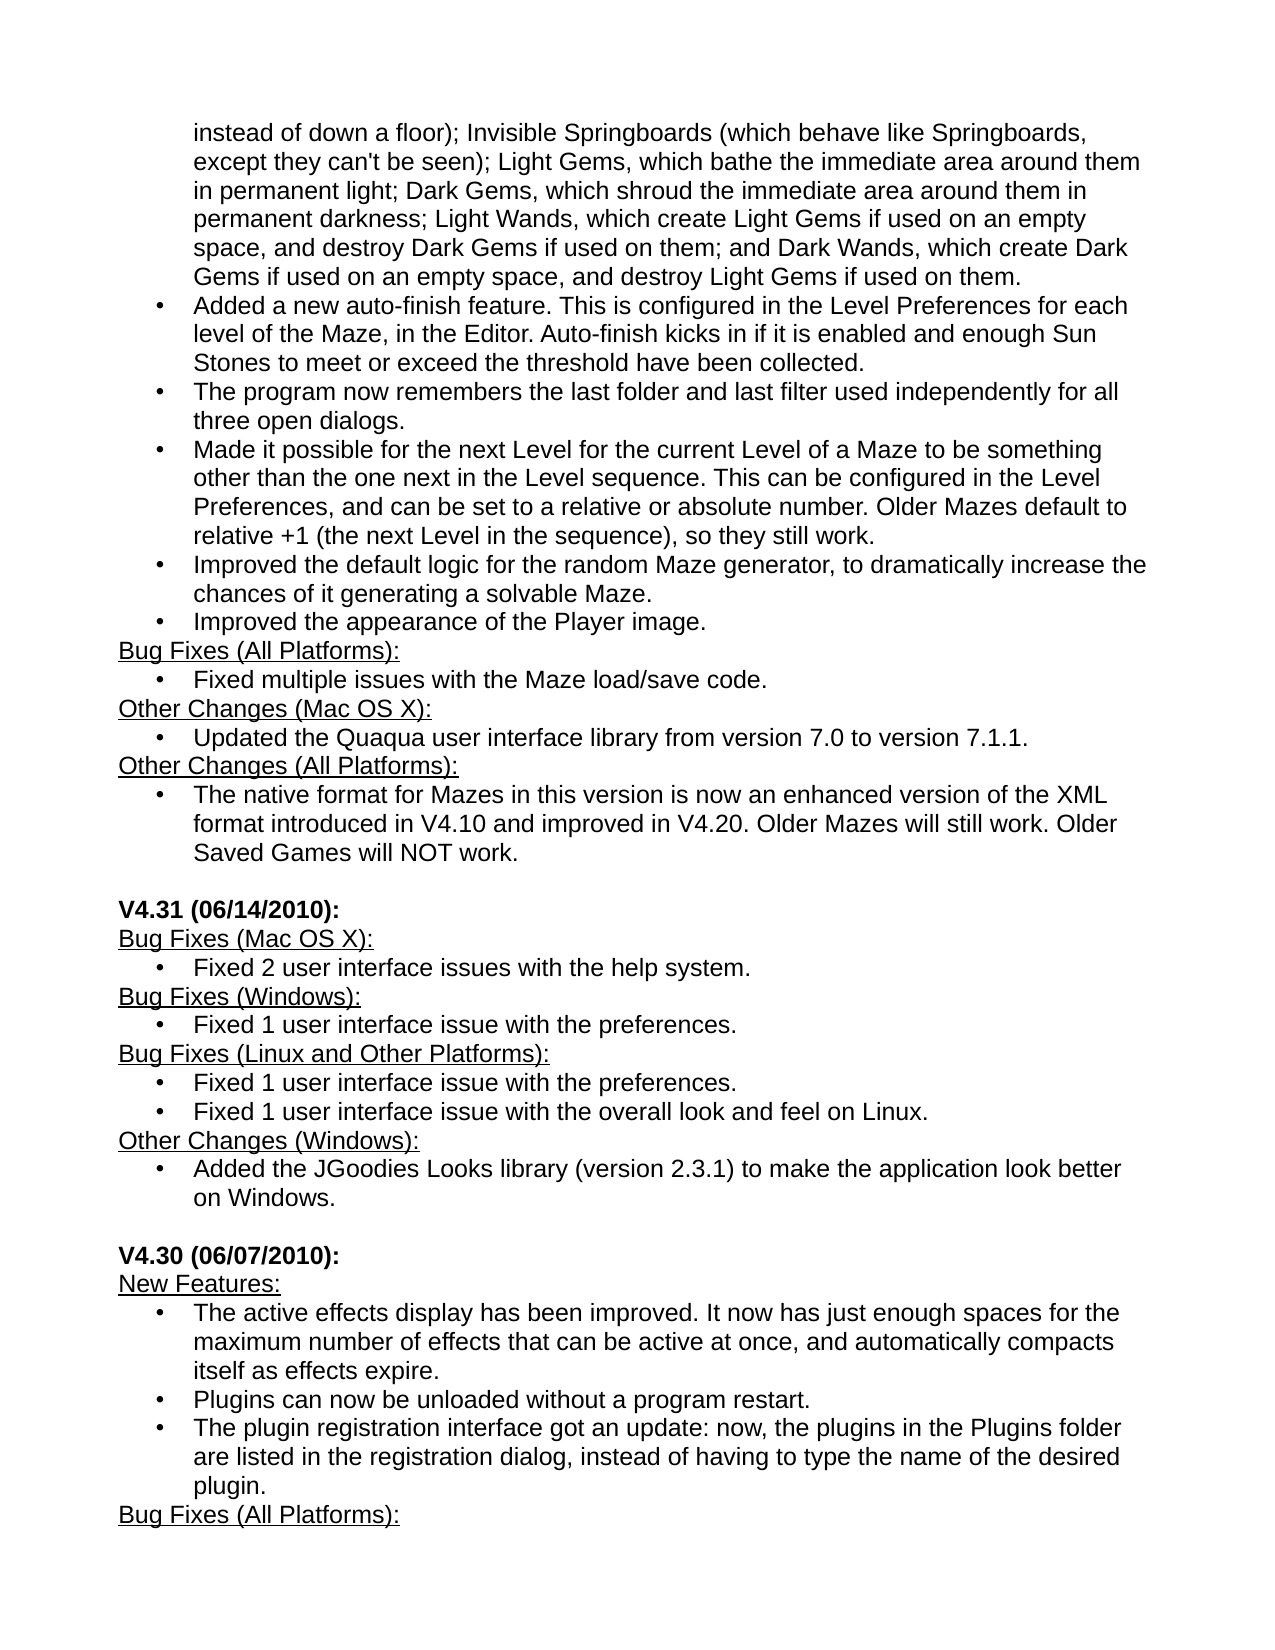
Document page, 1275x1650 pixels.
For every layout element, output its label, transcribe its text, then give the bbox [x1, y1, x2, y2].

list The native format for Mazes in this version is now an enhanced version of the XML format introduced in V4.10 and improved in V4.20. Older Mazes will still work. Older Saved Games will NOT work. [156, 780, 1157, 866]
text Other Changes (Mac OS X): [118, 694, 1157, 722]
text Bug Fixes (Windows): [118, 982, 1157, 1010]
list Plugins can now be unloaded without a program restart. [156, 1384, 1157, 1413]
text Other Changes (All Platforms): [118, 751, 1157, 780]
text Bug Fixes (All Platforms): [118, 1500, 1157, 1528]
list Added a new auto-finish feature. This is configured in the Level Preferences for each level of the Maze, in the Editor. Auto-finish kicks in if it is enabled and enough Sun Stones to meet or exceed the threshold have been collected. [156, 291, 1157, 377]
list Made it possible for the next Level for the current Level of a Maze to be something other than the one next in the Level sequence. This can be configured in the Level Preferences, and can be set to a relative or absolute number. Older Mazes default to relative +1 (the next Level in the sequence), so they still work. [156, 434, 1157, 550]
list Fixed 1 user interface issue with the overall look and feel on Linux. [156, 1097, 1157, 1126]
list The plugin registration interface got an update: now, the plugins in the Plugins folder are listed in the registration dialog, instead of having to type the name of the desired plugin. [156, 1413, 1157, 1500]
list Fixed 2 user interface issues with the help system. [156, 953, 1157, 982]
text Bug Fixes (Mac OS X): [118, 924, 1157, 953]
list Improved the appearance of the Player image. [156, 607, 1157, 636]
text V4.30 (06/07/2010): [118, 1241, 1157, 1269]
list Improved the default logic for the random Maze generator, to dramatically increase the chances of it generating a solvable Maze. [156, 550, 1157, 607]
text Bug Fixes (Linux and Other Platforms): [118, 1039, 1157, 1068]
text New Features: [118, 1269, 1157, 1298]
list Fixed 1 user interface issue with the preferences. [156, 1010, 1157, 1039]
list The program now remembers the last folder and last filter used independently for all three open dialogs. [156, 377, 1157, 434]
text V4.31 (06/14/2010): [118, 895, 1157, 924]
text Bug Fixes (All Platforms): [118, 636, 1157, 665]
list The active effects display has been improved. It now has just enough spaces for the maximum number of effects that can be active at once, and automatically compacts itself as effects expire. [156, 1298, 1157, 1384]
list Fixed multiple issues with the Maze load/save code. [156, 665, 1157, 694]
list instead of down a floor); Invisible Springboards (which behave like Springboards, except they can't be seen); Light Gems, which bathe the immediate area around them in permanent light; Dark Gems, which shroud the immediate area around them in permanent darkness; Light Wands, which create Light Gems if used on an empty space, and destroy Dark Gems if used on them; and Dark Wands, which create Dark Gems if used on an empty space, and destroy Light Gems if used on them. [156, 118, 1157, 291]
text Other Changes (Windows): [118, 1126, 1157, 1154]
list Added the JGoodies Looks library (version 2.3.1) to make the application look better on Windows. [156, 1154, 1157, 1212]
list Fixed 1 user interface issue with the preferences. [156, 1068, 1157, 1097]
list Updated the Quaqua user interface library from version 7.0 to version 7.1.1. [156, 722, 1157, 751]
